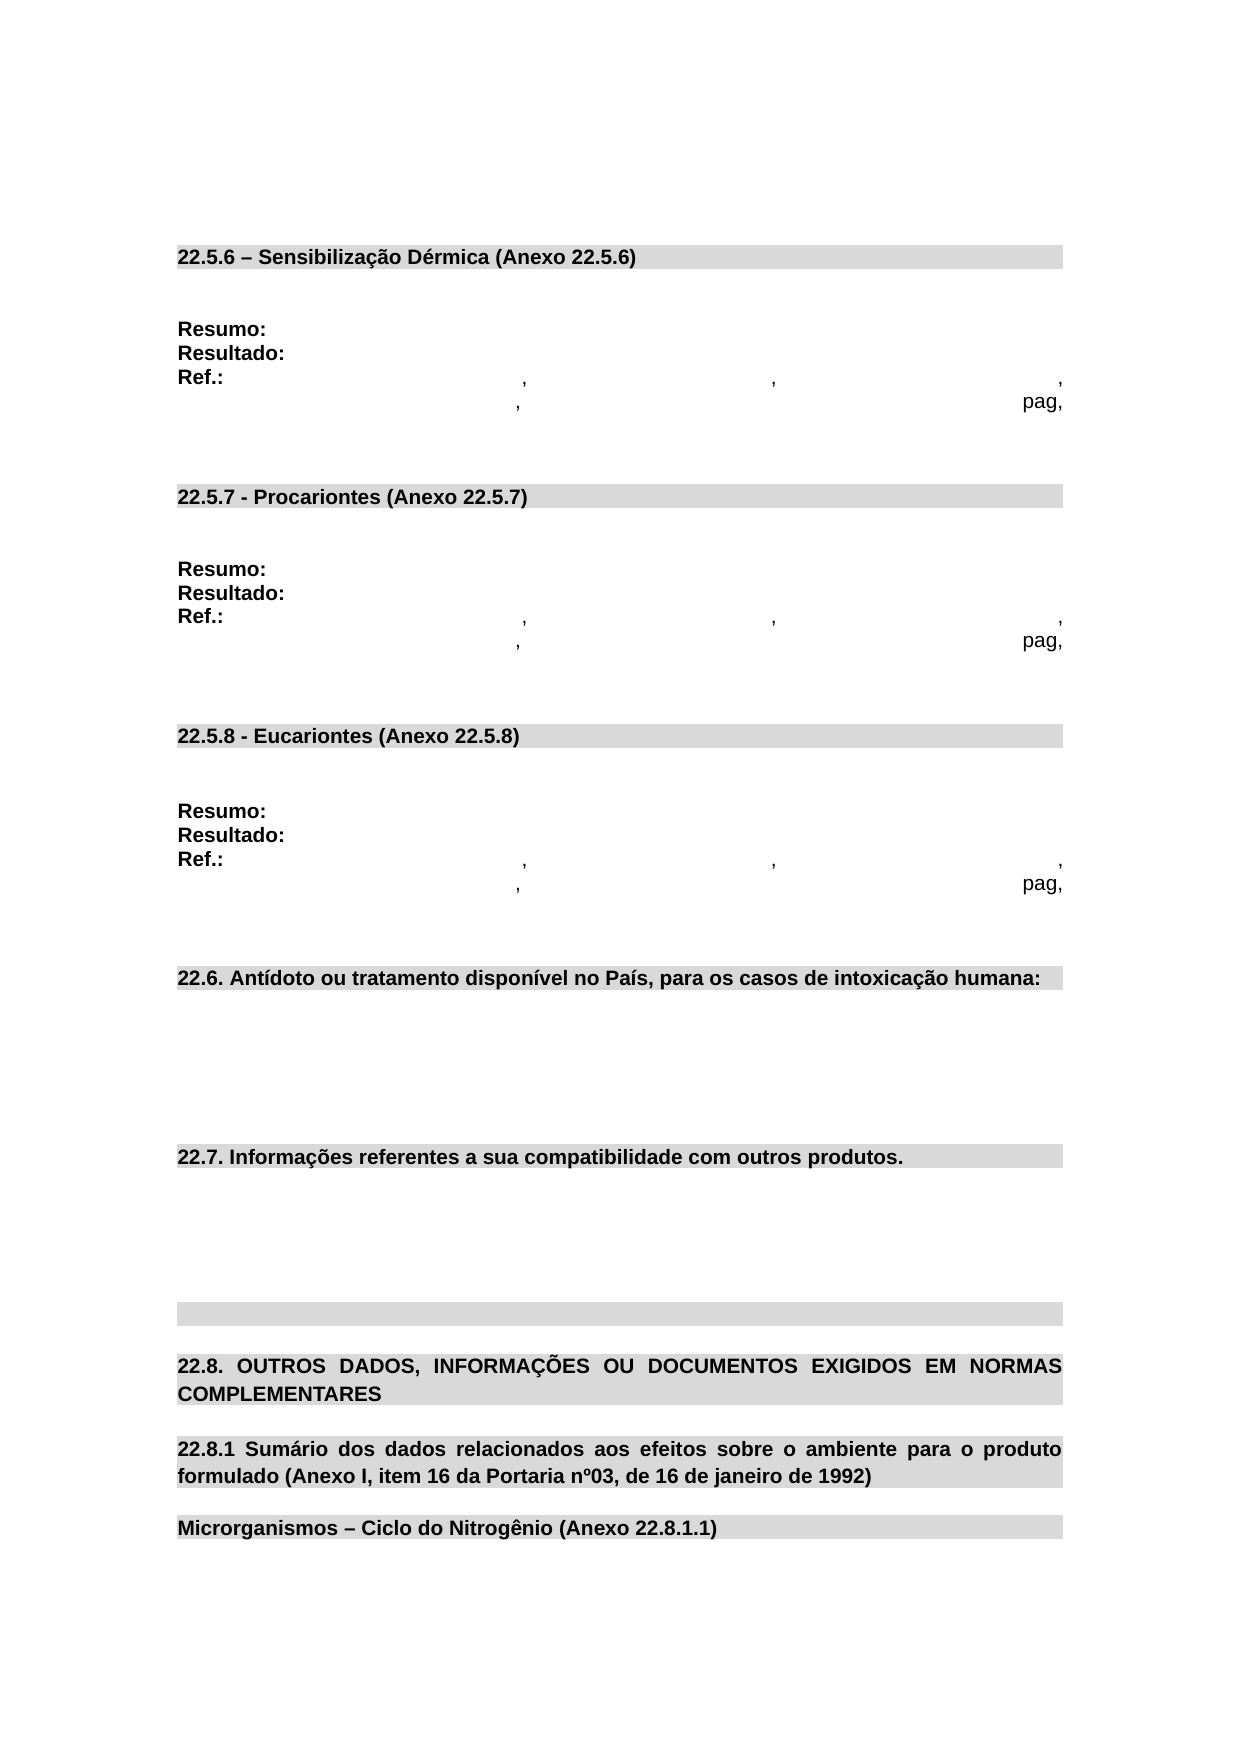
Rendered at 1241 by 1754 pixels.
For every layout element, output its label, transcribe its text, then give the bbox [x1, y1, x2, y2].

text Resumo: <insert_html(study.summary_pt)> [177, 798, 1063, 822]
text 22.6. Antídoto ou tratamento disponível no País, para os casos de intoxicação humana: [177, 966, 1063, 990]
text 22.5.8 - Eucariontes (Anexo 22.5.8) [177, 724, 1063, 748]
text Resultado: <insert_html(study.result_pt)> [177, 580, 1063, 604]
text 22.5.7 - Procariontes (Anexo 22.5.7) [177, 484, 1063, 508]
text <for each="study in studies(o, 'Sensibilidade dérmica')"> [177, 293, 1063, 317]
text 22.8. OUTROS DADOS, INFORMAÇÕES OU DOCUMENTOS EXIGIDOS EM NORMAS COMPLEMENTARES [177, 1354, 1063, 1405]
text <insert_html(inf)> [177, 1247, 1063, 1271]
text </for> [177, 461, 1063, 484]
text <for each="inf in informations(o, 'Antídoto e tratamento')"> [177, 1014, 1063, 1038]
text 22.8.1 Sumário dos dados relacionados aos efeitos sobre o ambiente para o produto formulado (Anexo I, item 16 da Portaria nº03, de 16 de janeiro de 1992) [177, 1436, 1063, 1488]
text Resumo: <insert_html(study.summary_pt)> [177, 556, 1063, 580]
text Microrganismos – Ciclo do Nitrogênio (Anexo 22.8.1.1) [177, 1515, 1063, 1539]
text Resultado: <insert_html(study.result_pt)> [177, 822, 1063, 846]
text Resumo: <insert_html(study.summary_pt)> [177, 317, 1063, 341]
list Ref.: <study.reference>, <study.name>,<study.laboratory_id.name>, <study.director_author_id.name>, <study.number_of_pages> pag, <formatLang(study.end_date,date=True)> [177, 604, 1063, 676]
list Ref.: <study.reference>, <study.name>,<study.laboratory_id.name>, <study.director_author_id.name>, <study.number_of_pages> pag, <formatLang(study.end_date,date=True)> [177, 365, 1063, 437]
text <for each="study in studies(o, 'Potencial genotóxico para eucariontes')"> [177, 774, 1063, 798]
text 22.7. Informações referentes a sua compatibilidade com outros produtos. [177, 1144, 1063, 1168]
text </for> [177, 1302, 1063, 1326]
text </for> [177, 1097, 1063, 1121]
text 22.5.6 – Sensibilização Dérmica (Anexo 22.5.6) [177, 245, 1063, 269]
text Resultado: <insert_html(study.result_pt)> [177, 341, 1063, 365]
text <for each="study in studies(o, 'Potencial genotóxico para procariontes')"> [177, 532, 1063, 556]
text <insert_html(inf)> [177, 1042, 1063, 1066]
text </for> [177, 942, 1063, 966]
text </for> [177, 700, 1063, 724]
list Ref.: <study.reference>, <study.name>,<study.laboratory_id.name>, <study.director_author_id.name>, <study.number_of_pages> pag, <formatLang(study.end_date,date=True)> [177, 846, 1063, 918]
text <for each="inf in informations(o, 'Testes e informações referentes a sua compatibilidade com outros produtos')"> [177, 1192, 1063, 1244]
